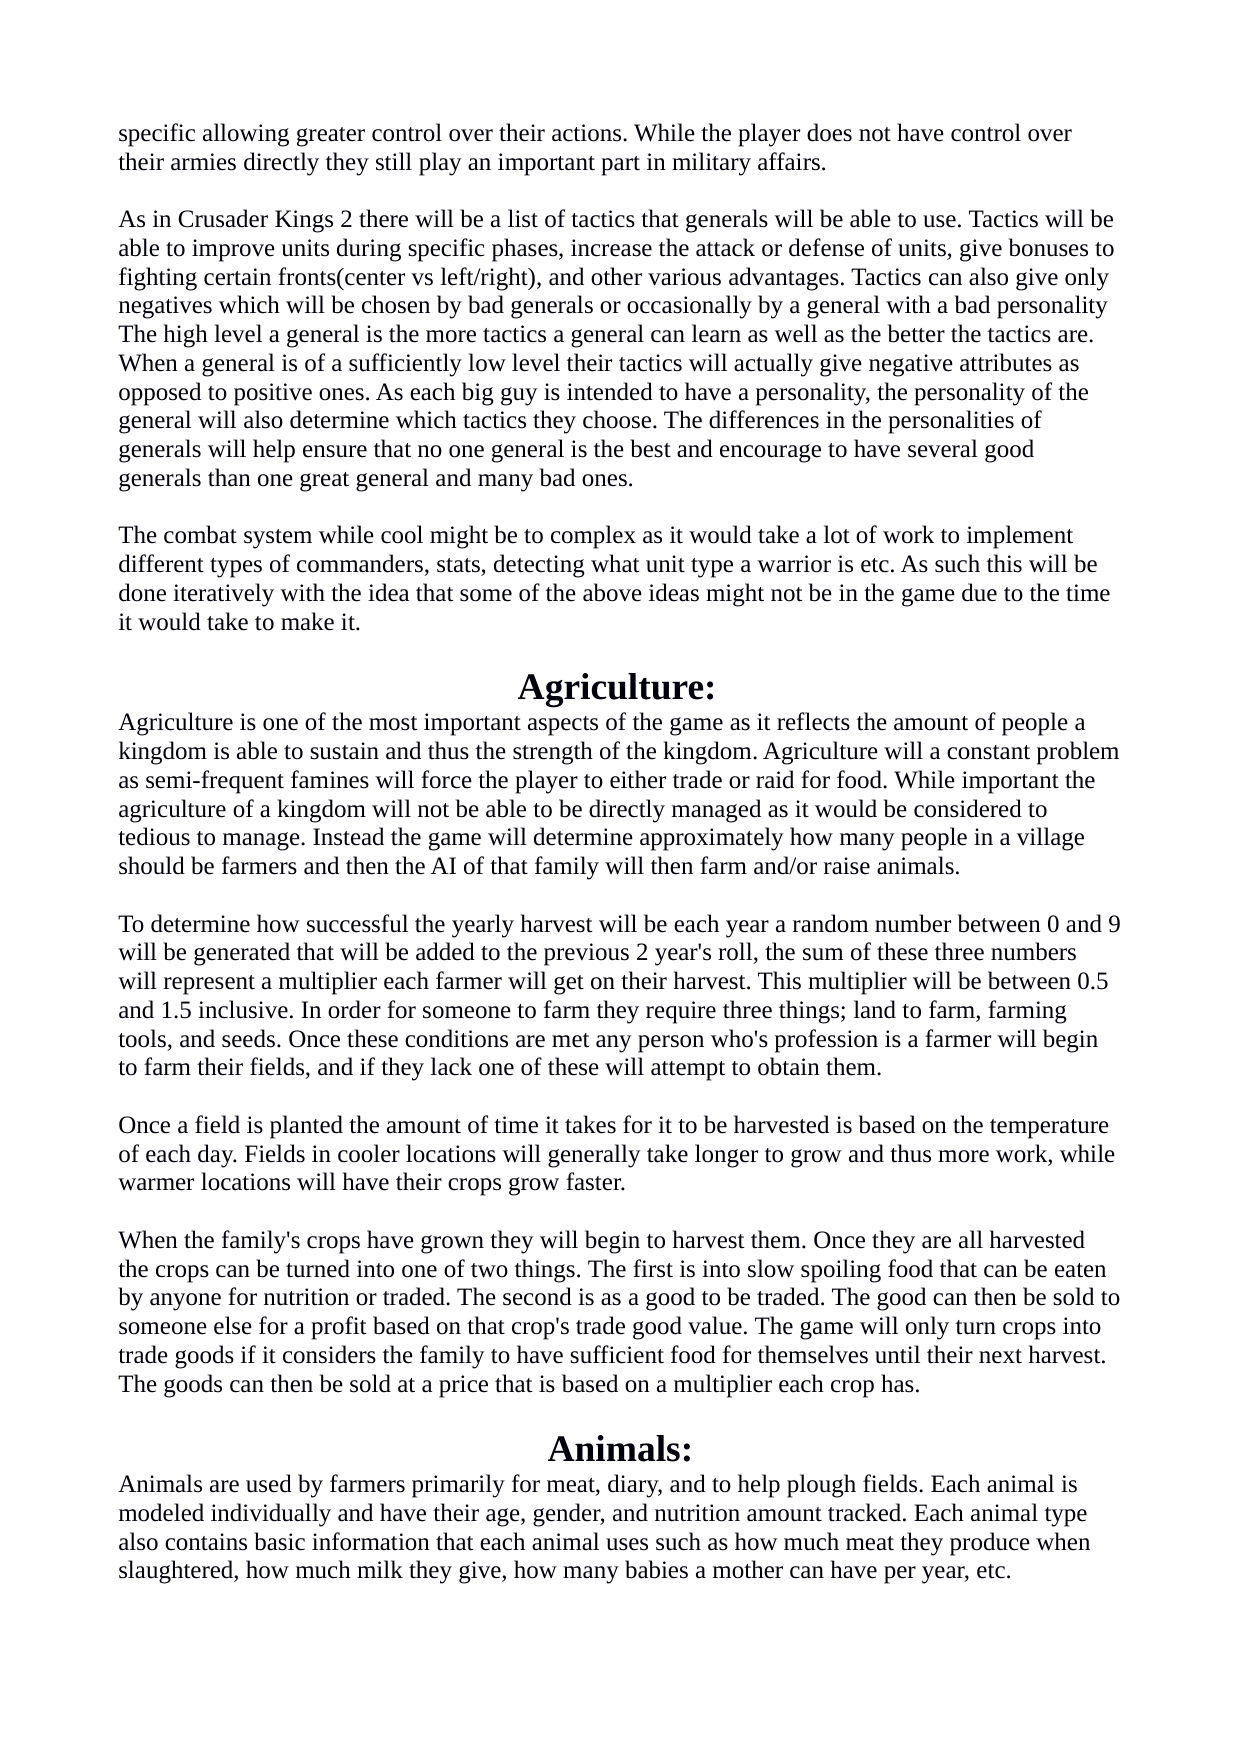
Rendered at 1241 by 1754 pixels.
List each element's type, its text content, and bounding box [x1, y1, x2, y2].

text Agriculture: [118, 664, 1122, 707]
text Animals are used by farmers primarily for meat, diary, and to help plough fields. Each animal is modeled individually and have their age, gender, and nutrition amount tracked. Each animal type also contains basic information that each animal uses such as how much meat they produce when slaughtered, how much milk they give, how many babies a mother can have per year, etc. [118, 1469, 1122, 1584]
text Animals: [118, 1426, 1122, 1469]
text As in Crusader Kings 2 there will be a list of tactics that generals will be able to use. Tactics will be able to improve units during specific phases, increase the attack or defense of units, give bonuses to fighting certain fronts(center vs left/right), and other various advantages. Tactics can also give only negatives which will be chosen by bad generals or occasionally by a general with a bad personality The high level a general is the more tactics a general can learn as well as the better the tactics are. When a general is of a sufficiently low level their tactics will actually give negative attributes as opposed to positive ones. As each big guy is intended to have a personality, the personality of the general will also determine which tactics they choose. The differences in the personalities of generals will help ensure that no one general is the best and encourage to have several good generals than one great general and many bad ones. [118, 204, 1122, 492]
text When the family's crops have grown they will begin to harvest them. Once they are all harvested the crops can be turned into one of two things. The first is into slow spoiling food that can be eaten by anyone for nutrition or traded. The second is as a good to be traded. The good can then be sold to someone else for a profit based on that crop's trade good value. The game will only turn crops into trade goods if it considers the family to have sufficient food for themselves until their next harvest. The goods can then be sold at a price that is based on a multiplier each crop has. [118, 1225, 1122, 1397]
text Once a field is planted the amount of time it takes for it to be harvested is based on the temperature of each day. Fields in cooler locations will generally take longer to grow and thus more work, while warmer locations will have their crops grow faster. [118, 1110, 1122, 1196]
text their armies directly they still play an important part in military affairs. [118, 147, 1122, 176]
text The combat system while cool might be to complex as it would take a lot of work to implement different types of commanders, stats, detecting what unit type a warrior is etc. As such this will be done iteratively with the idea that some of the above ideas might not be in the game due to the time it would take to make it. [118, 521, 1122, 636]
text specific allowing greater control over their actions. While the player does not have control over [118, 118, 1122, 147]
text Agriculture is one of the most important aspects of the game as it reflects the amount of people a kingdom is able to sustain and thus the strength of the kingdom. Agriculture will a constant problem as semi-frequent famines will force the player to either trade or raid for food. While important the agriculture of a kingdom will not be able to be directly managed as it would be considered to tedious to manage. Instead the game will determine approximately how many people in a village should be farmers and then the AI of that family will then farm and/or raise animals. [118, 707, 1122, 880]
text To determine how successful the yearly harvest will be each year a random number between 0 and 9 will be generated that will be added to the previous 2 year's roll, the sum of these three numbers will represent a multiplier each farmer will get on their harvest. This multiplier will be between 0.5 and 1.5 inclusive. In order for someone to farm they require three things; land to farm, farming tools, and seeds. Once these conditions are met any person who's profession is a farmer will begin to farm their fields, and if they lack one of these will attempt to obtain them. [118, 909, 1122, 1081]
